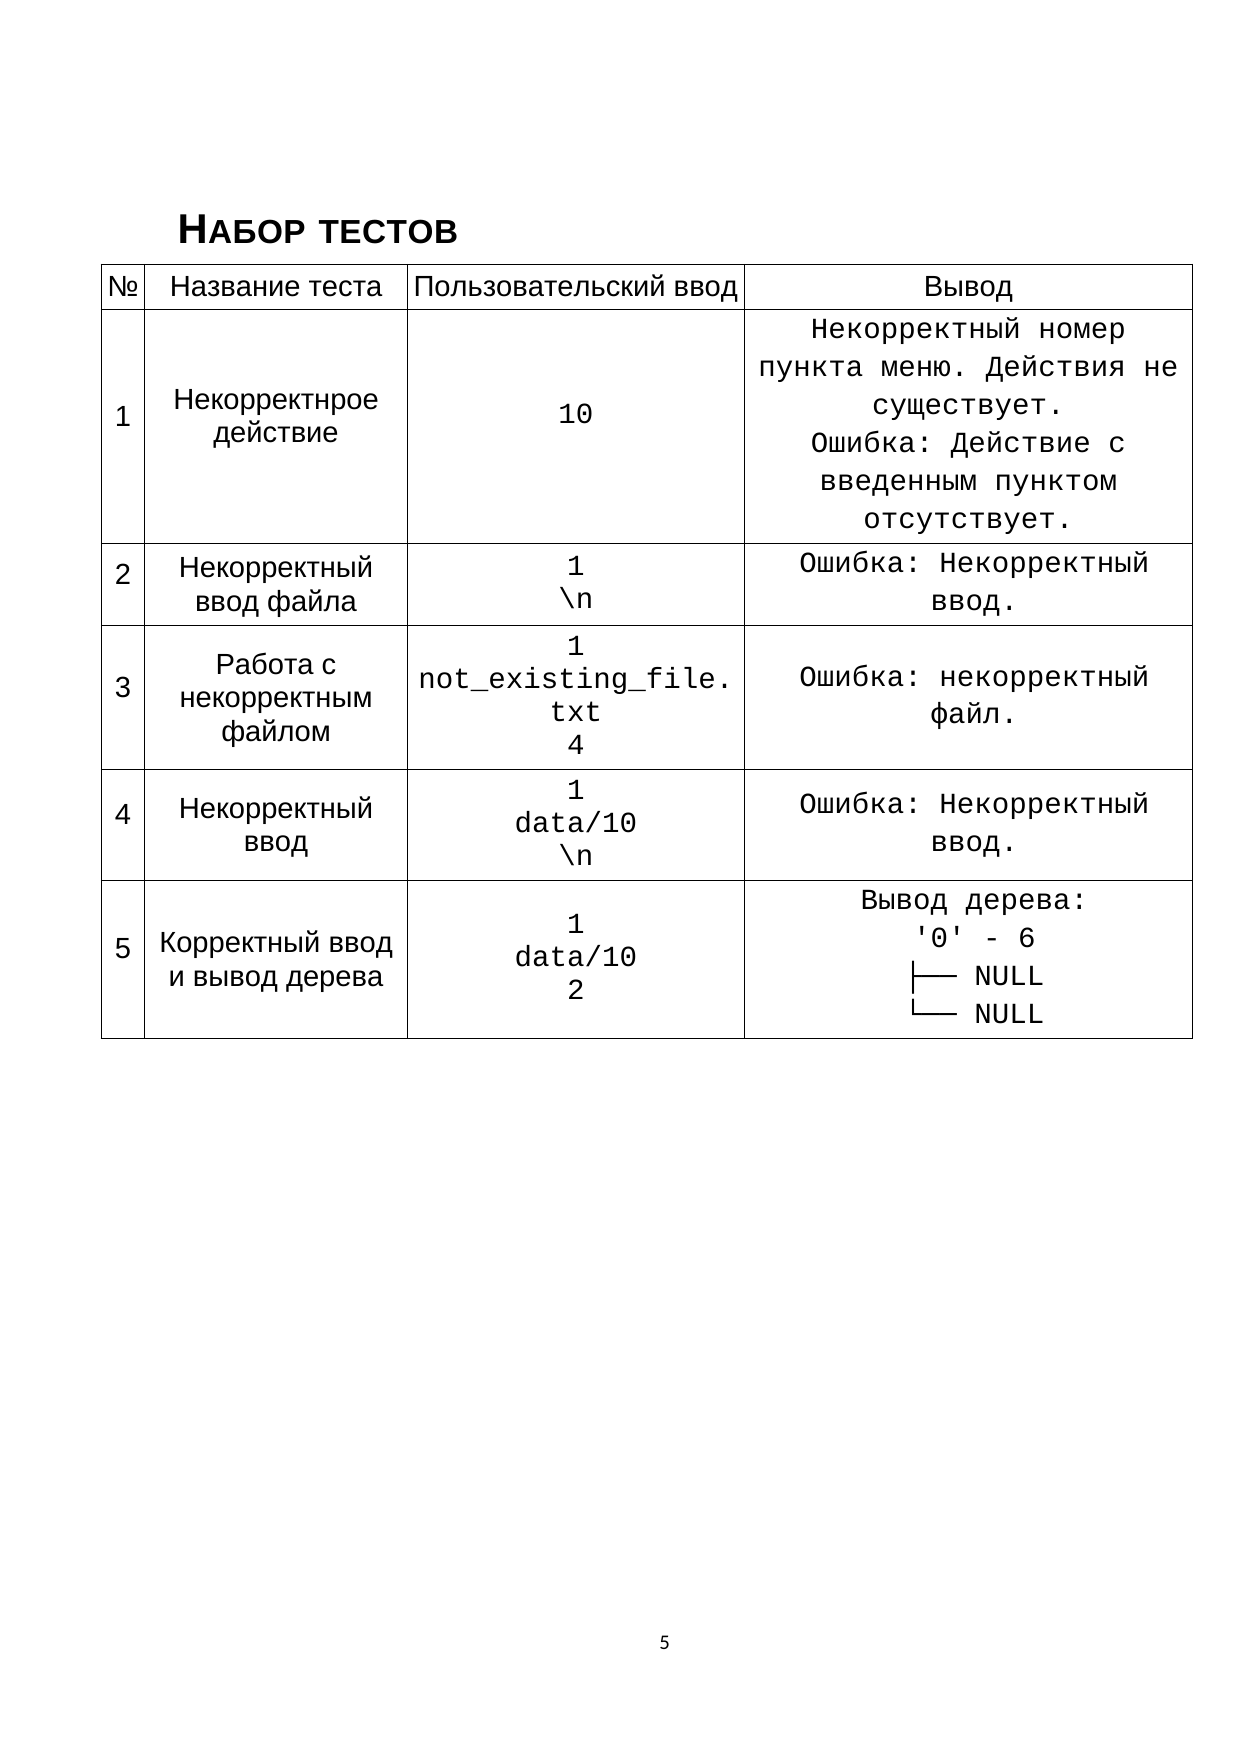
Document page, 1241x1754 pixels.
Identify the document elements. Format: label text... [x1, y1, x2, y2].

table_cell 3 [102, 626, 144, 769]
table_cell Ошибка: Некорректный ввод. [745, 544, 1192, 625]
table_cell 10 [408, 310, 744, 543]
table_cell 4 [102, 770, 144, 879]
table_cell 1 data/10 2 [408, 881, 744, 1038]
table_cell 1 \n [408, 544, 744, 625]
table_cell 1 data/10 \n [408, 770, 744, 879]
table_cell Вывод дерева: '0' - 6 ├── NULL └── NULL [745, 881, 1192, 1038]
table_cell Некорректный номер пункта меню. Действия не существует. Ошибка: Действие с введенным пунктом отсутствует. [745, 310, 1192, 543]
table_cell 1 not_existing_file.txt 4 [408, 626, 744, 769]
table_cell Некорректный ввод файла [145, 544, 407, 625]
table_header Пользовательский ввод [408, 265, 744, 309]
table_cell Корректный ввод и вывод дерева [145, 881, 407, 1038]
table_header Название теста [145, 265, 407, 309]
table_cell Некорректный ввод [145, 770, 407, 879]
table_cell 1 [102, 310, 144, 543]
table_cell Некорректнрое действие [145, 310, 407, 543]
table_cell Ошибка: Некорректный ввод. [745, 770, 1192, 879]
table_header № [102, 265, 144, 309]
table_cell Работа с некорректным файлом [145, 626, 407, 769]
subtitle Набор тестов [177, 204, 1152, 252]
table_header Вывод [745, 265, 1192, 309]
table_cell 2 [102, 544, 144, 625]
table_cell 5 [102, 881, 144, 1038]
table_cell Ошибка: некорректный файл. [745, 626, 1192, 769]
